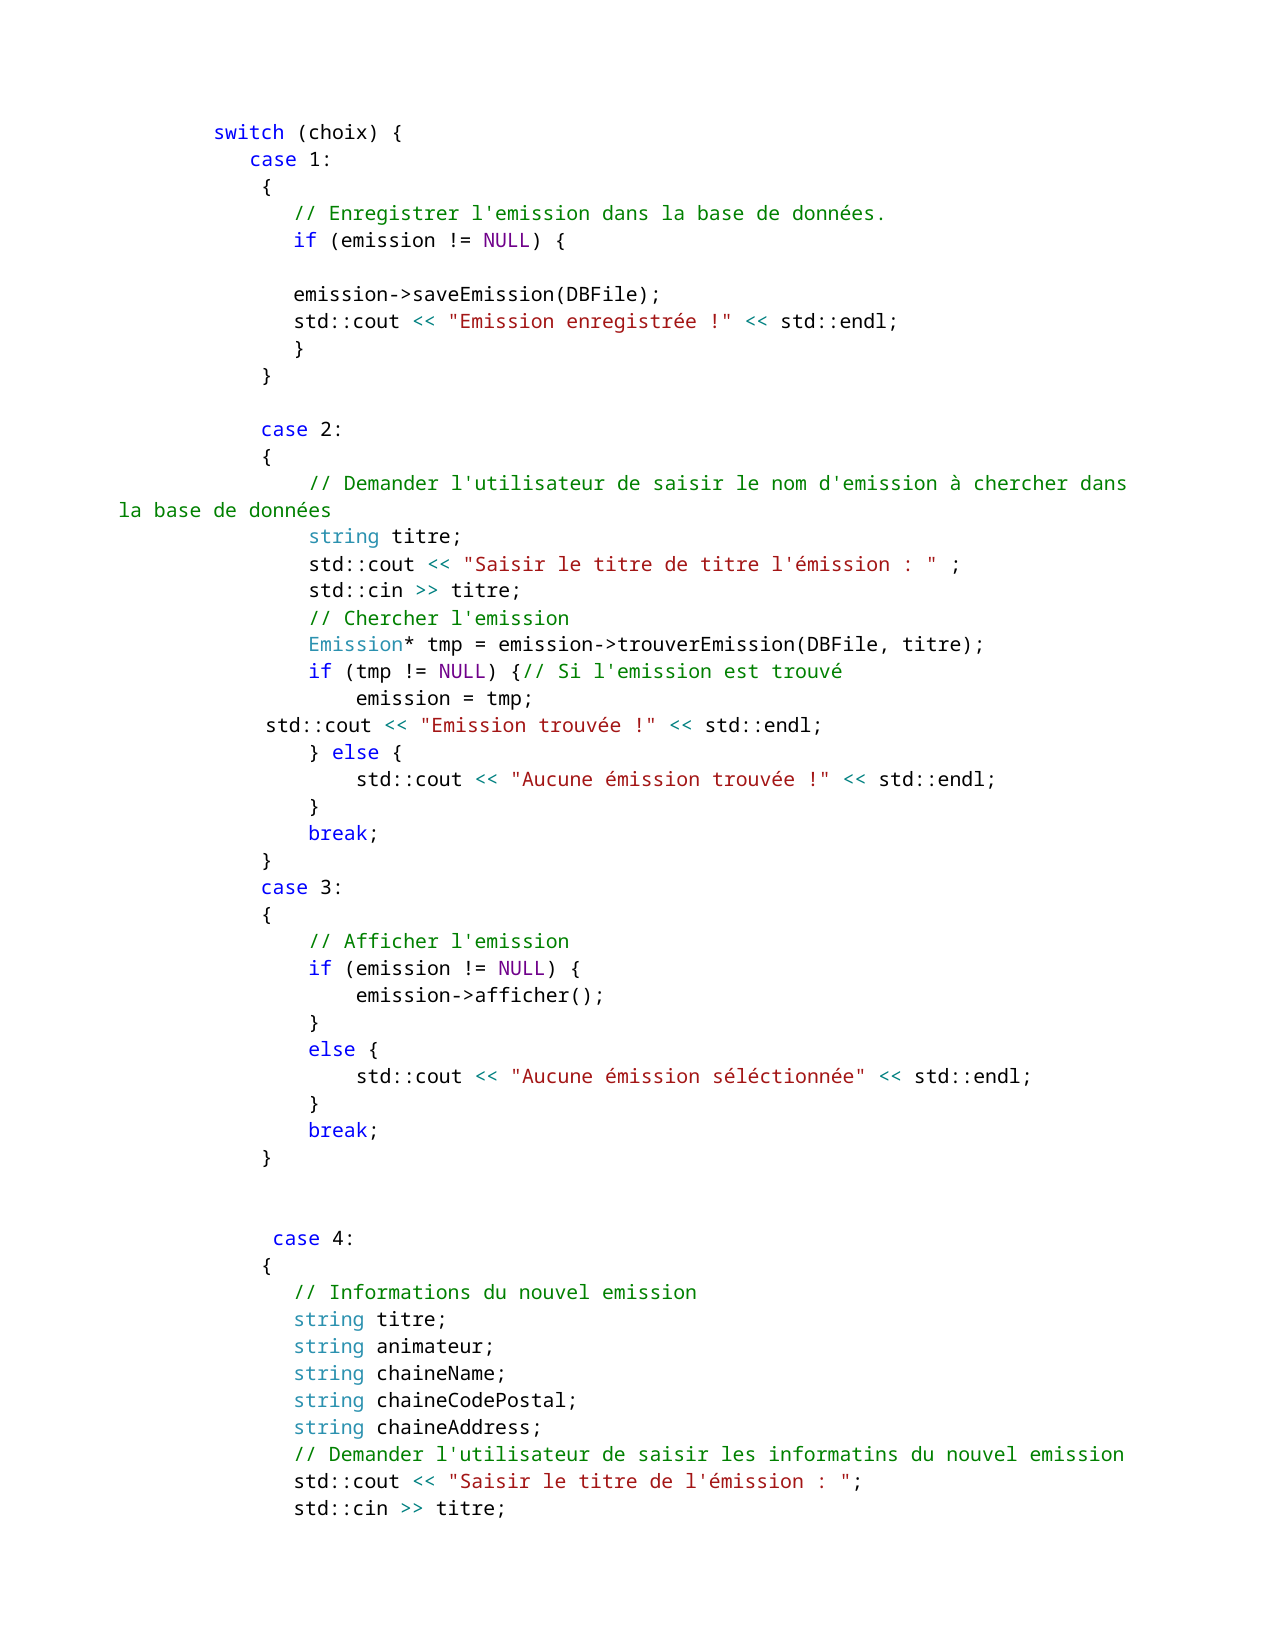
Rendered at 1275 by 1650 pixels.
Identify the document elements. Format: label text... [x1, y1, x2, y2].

text // Afficher l'emission [118, 927, 1157, 954]
text { [118, 901, 1157, 927]
text } [118, 1008, 1157, 1035]
text case 4: [118, 1224, 1157, 1251]
text std::cout << "Saisir le titre de titre l'émission : " ; [118, 550, 1157, 577]
text // Demander l'utilisateur de saisir le nom d'emission à chercher dans la base de données [118, 469, 1157, 523]
text } [118, 847, 1157, 873]
text } [118, 1143, 1157, 1170]
text std::cout << "Saisir le titre de l'émission : "; [118, 1467, 1157, 1494]
text string chaineCodePostal; [118, 1386, 1157, 1413]
text break; [118, 819, 1157, 847]
text std::cin >> titre; [118, 577, 1157, 604]
text // Chercher l'emission [118, 604, 1157, 631]
text // Informations du nouvel emission [118, 1278, 1157, 1305]
text } else { [118, 739, 1157, 766]
text std::cout << "Aucune émission séléctionnée" << std::endl; [118, 1062, 1157, 1089]
text string animateur; [118, 1332, 1157, 1359]
text { [118, 442, 1157, 469]
text emission->afficher(); [118, 981, 1157, 1008]
text { [118, 1251, 1157, 1278]
text } [118, 334, 1157, 361]
text case 3: [118, 873, 1157, 901]
text string titre; [118, 1305, 1157, 1332]
text } [118, 361, 1157, 388]
text std::cout << "Emission trouvée !" << std::endl; [118, 712, 1157, 739]
text string chaineAddress; [118, 1413, 1157, 1440]
text else { [118, 1035, 1157, 1062]
text emission = tmp; [118, 685, 1157, 712]
text { [118, 172, 1157, 199]
text break; [118, 1116, 1157, 1143]
text } [118, 793, 1157, 819]
text if (tmp != NULL) {// Si l'emission est trouvé [118, 658, 1157, 685]
text switch (choix) { [118, 118, 1157, 145]
text std::cout << "Aucune émission trouvée !" << std::endl; [118, 766, 1157, 793]
text string chaineName; [118, 1359, 1157, 1386]
text case 1: [118, 145, 1157, 172]
text std::cin >> titre; [118, 1494, 1157, 1521]
text Emission* tmp = emission->trouverEmission(DBFile, titre); [118, 631, 1157, 658]
text if (emission != NULL) { [118, 954, 1157, 981]
text case 2: [118, 415, 1157, 442]
text // Enregistrer l'emission dans la base de données. [118, 199, 1157, 226]
text } [118, 1089, 1157, 1116]
text if (emission != NULL) { [118, 226, 1157, 253]
text string titre; [118, 523, 1157, 550]
text emission->saveEmission(DBFile); [118, 280, 1157, 307]
text // Demander l'utilisateur de saisir les informatins du nouvel emission [118, 1440, 1157, 1467]
text std::cout << "Emission enregistrée !" << std::endl; [118, 307, 1157, 334]
